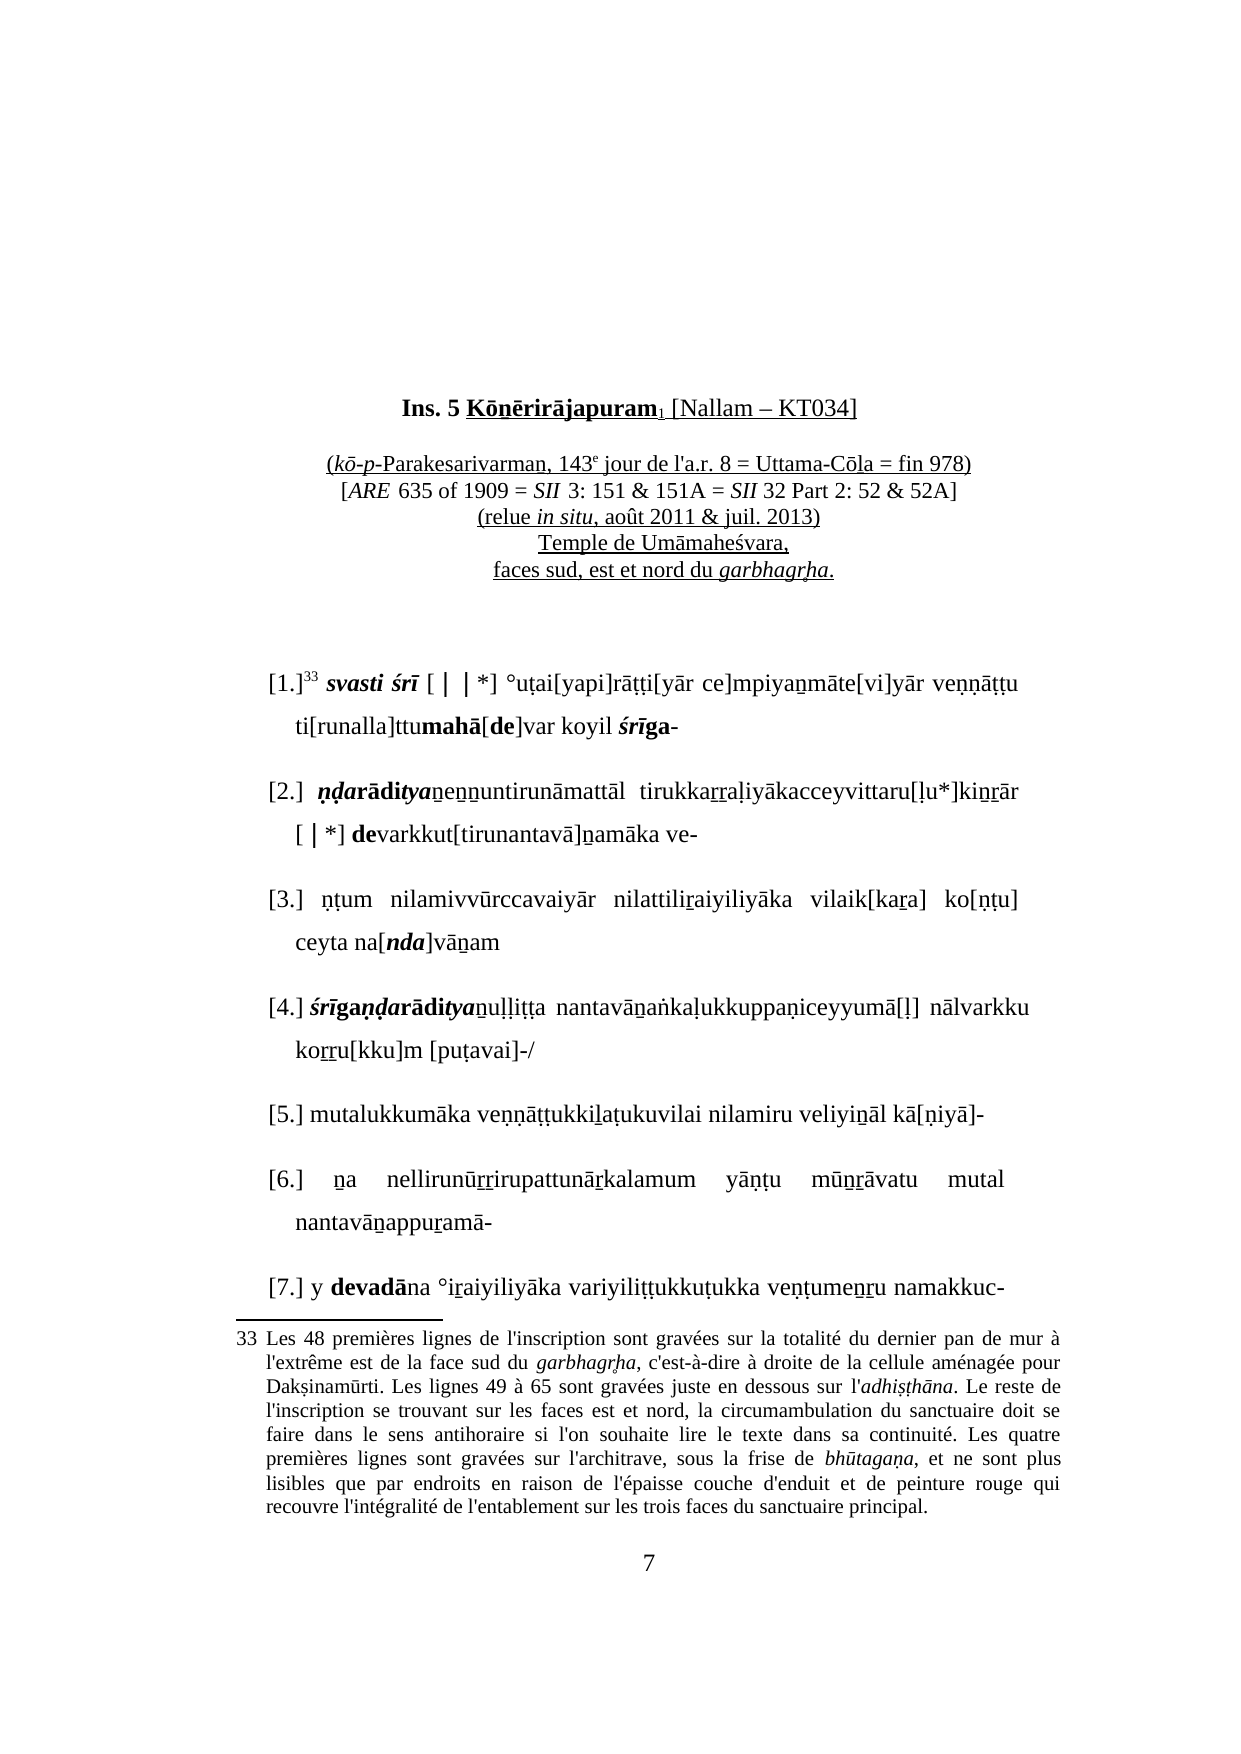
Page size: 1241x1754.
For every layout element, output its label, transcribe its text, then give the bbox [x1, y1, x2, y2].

text [3.] ṇṭum nilamivvūrccavaiyār nilattiliṟaiyiliyāka vilaik[kaṟa] ko[ṇṭu] ceyta na[nda]vāṉam [268, 884, 1018, 956]
text (relue in situ, août 2011 & juil. 2013) [265, 503, 1033, 529]
text Ins. 5 Kōṉērirājapuram1 [Nallam – KT034] [249, 393, 1009, 422]
text [1.] svasti śrī [❘❘*] °uṭai[yapi]rāṭṭi[yār ce]mpiyaṉmāte[vi]yār veṇṇāṭṭu ti[runalla]ttumahā[de]var koyil śrīga- [268, 668, 1018, 740]
text Les 48 premières lignes de l'inscription sont gravées sur la totalité du dernier pan de mur à l'extrême est de la face sud du garbhagr̥ha, c'est-à-dire à droite de la cellule aménagée pour Dakṣinamūrti. Les lignes 49 à 65 sont gravées juste en dessous sur l'adhiṣṭhāna. Le reste de l'inscription se trouvant sur les faces est et nord, la circumambulation du sanctuaire doit se faire dans le sens antihoraire si l'on souhaite lire le texte dans sa continuité. Les quatre premières lignes sont gravées sur l'architrave, sous la frise de bhūtagaṇa, et ne sont plus lisibles que par endroits en raison de l'épaisse couche d'enduit et de peinture rouge qui recouvre l'intégralité de l'entablement sur les trois faces du sanctuaire principal. [236, 1326, 1061, 1518]
text faces sud, est et nord du garbhagr̥ha. [236, 556, 1060, 582]
text (kō-p-Parakesarivarmaṉ, 143e jour de l'a.r. 8 = Uttama-Cōḻa = fin 978) [265, 450, 1033, 477]
text [ARE 635 of 1909 = SII 3: 151 & 151A = SII 32 Part 2: 52 & 52A] [265, 477, 1033, 503]
text [7.] y devadāna °iṟaiyiliyāka variyiliṭṭukkuṭukka veṇṭumeṉṟu namakkuc- [268, 1272, 1005, 1301]
text [5.] mutalukkumāka veṇṇāṭṭukkiḻaṭukuvilai nilamiru veliyiṉāl kā[ṇiyā]- [268, 1099, 1029, 1128]
text [6.] ṉa nellirunūṟṟirupattunāṟkalamum yāṇṭu mūṉṟāvatu mutal nantavāṉappuṟamā- [268, 1164, 1005, 1236]
text Temple de Umāmaheśvara, [236, 529, 1060, 556]
text [2.] ṇḍarādityaṉeṉṉuntirunāmattāl tirukkaṟṟaḷiyākacceyvittaru[ḷu*]kiṉṟār [❘*] devarkkut[tirunantavā]ṉamāka ve- [268, 776, 1018, 848]
text [4.] śrīgaṇḍarādityaṉuḷḷiṭṭa nantavāṉaṅkaḷukkuppaṇiceyyumā[ḷ] nālvarkku koṟṟu[kku]m [puṭavai]-/ [268, 992, 1029, 1064]
